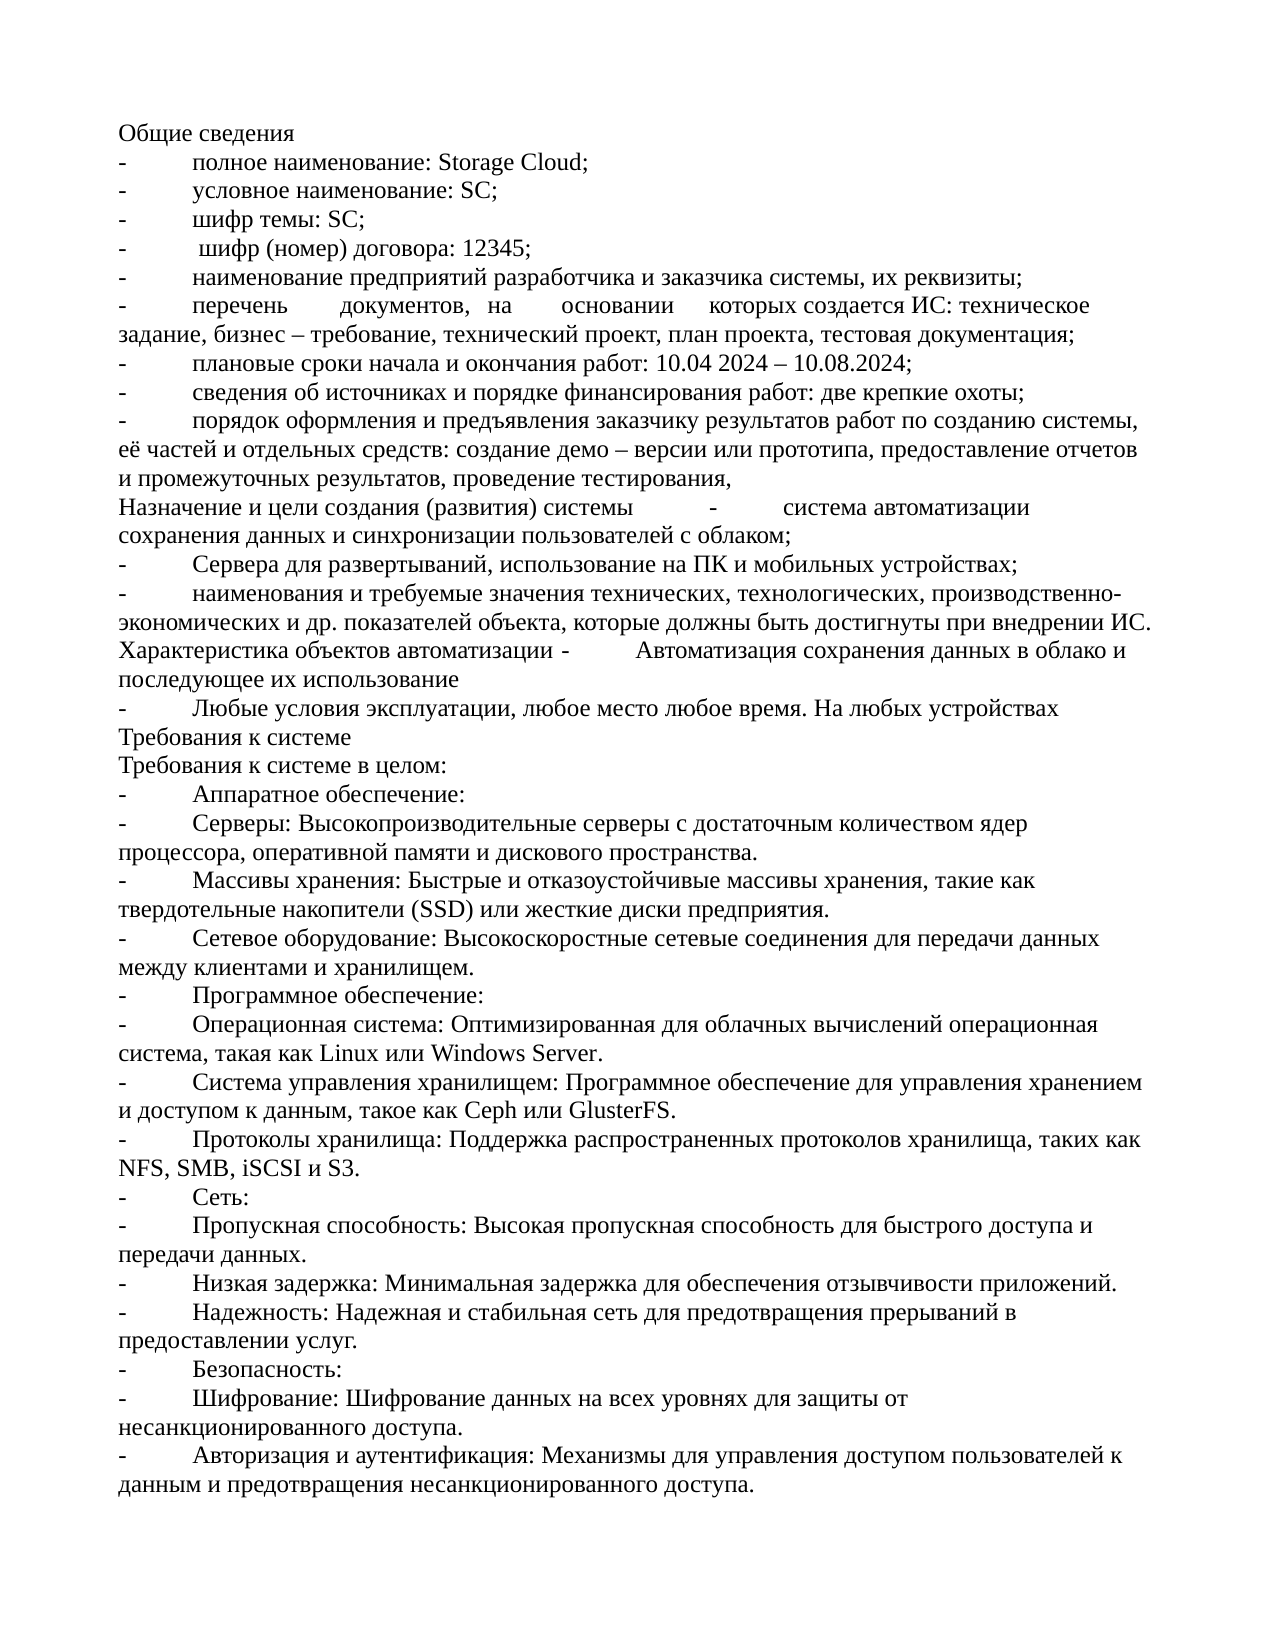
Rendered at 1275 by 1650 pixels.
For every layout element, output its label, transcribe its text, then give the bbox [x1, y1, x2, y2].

text - условное наименование: SC; [118, 176, 1157, 204]
text - шифр темы: SC; [118, 204, 1157, 233]
text - Операционная система: Оптимизированная для облачных вычислений операционная система, такая как Linux или Windows Server. [118, 1009, 1157, 1067]
text - Шифрование: Шифрование данных на всех уровнях для защиты от несанкционированного доступа. [118, 1383, 1157, 1441]
text Назначение и цели создания (развития) системы - система автоматизации сохранения данных и синхронизации пользователей с облаком; [118, 492, 1157, 549]
text - сведения об источниках и порядке финансирования работ: две крепкие охоты; [118, 377, 1157, 406]
text - плановые сроки начала и окончания работ: 10.04 2024 – 10.08.2024; [118, 348, 1157, 377]
text Требования к системе в целом: [118, 751, 1157, 779]
text - Протоколы хранилища: Поддержка распространенных протоколов хранилища, таких как NFS, SMB, iSCSI и S3. [118, 1124, 1157, 1182]
text - Массивы хранения: Быстрые и отказоустойчивые массивы хранения, такие как твердотельные накопители (SSD) или жесткие диски предприятия. [118, 866, 1157, 923]
text - Сервера для развертываний, использование на ПК и мобильных устройствах; [118, 549, 1157, 578]
text - Пропускная способность: Высокая пропускная способность для быстрого доступа и передачи данных. [118, 1211, 1157, 1268]
text - наименование предприятий разработчика и заказчика системы, их реквизиты; [118, 262, 1157, 291]
text Общие сведения [118, 118, 1157, 147]
text - Серверы: Высокопроизводительные серверы с достаточным количеством ядер процессора, оперативной памяти и дискового пространства. [118, 808, 1157, 866]
text - Авторизация и аутентификация: Механизмы для управления доступом пользователей к данным и предотвращения несанкционированного доступа. [118, 1441, 1157, 1498]
text - наименования и требуемые значения технических, технологических, производственно-экономических и др. показателей объекта, которые должны быть достигнуты при внедрении ИС. [118, 578, 1157, 636]
text - Безопасность: [118, 1354, 1157, 1383]
text - Сеть: [118, 1182, 1157, 1211]
text - Система управления хранилищем: Программное обеспечение для управления хранением и доступом к данным, такое как Ceph или GlusterFS. [118, 1067, 1157, 1124]
text - Аппаратное обеспечение: [118, 779, 1157, 808]
text - полное наименование: Storage Cloud; [118, 147, 1157, 176]
text - Низкая задержка: Минимальная задержка для обеспечения отзывчивости приложений. [118, 1268, 1157, 1297]
text - перечень документов, на основании которых создается ИС: техническое задание, бизнес – требование, технический проект, план проекта, тестовая документация; [118, 291, 1157, 348]
text - Программное обеспечение: [118, 981, 1157, 1009]
text - Любые условия эксплуатации, любое место любое время. На любых устройствах [118, 693, 1157, 722]
text - Надежность: Надежная и стабильная сеть для предотвращения прерываний в предоставлении услуг. [118, 1297, 1157, 1354]
text Характеристика объектов автоматизации - Автоматизация сохранения данных в облако и последующее их использование [118, 636, 1157, 693]
text - Сетевое оборудование: Высокоскоростные сетевые соединения для передачи данных между клиентами и хранилищем. [118, 923, 1157, 981]
text - шифр (номер) договора: 12345; [118, 233, 1157, 262]
text Требования к системе [118, 722, 1157, 751]
text - порядок оформления и предъявления заказчику результатов работ по созданию системы, её частей и отдельных средств: создание демо – версии или прототипа, предоставление отчетов и промежуточных результатов, проведение тестирования, [118, 406, 1157, 492]
